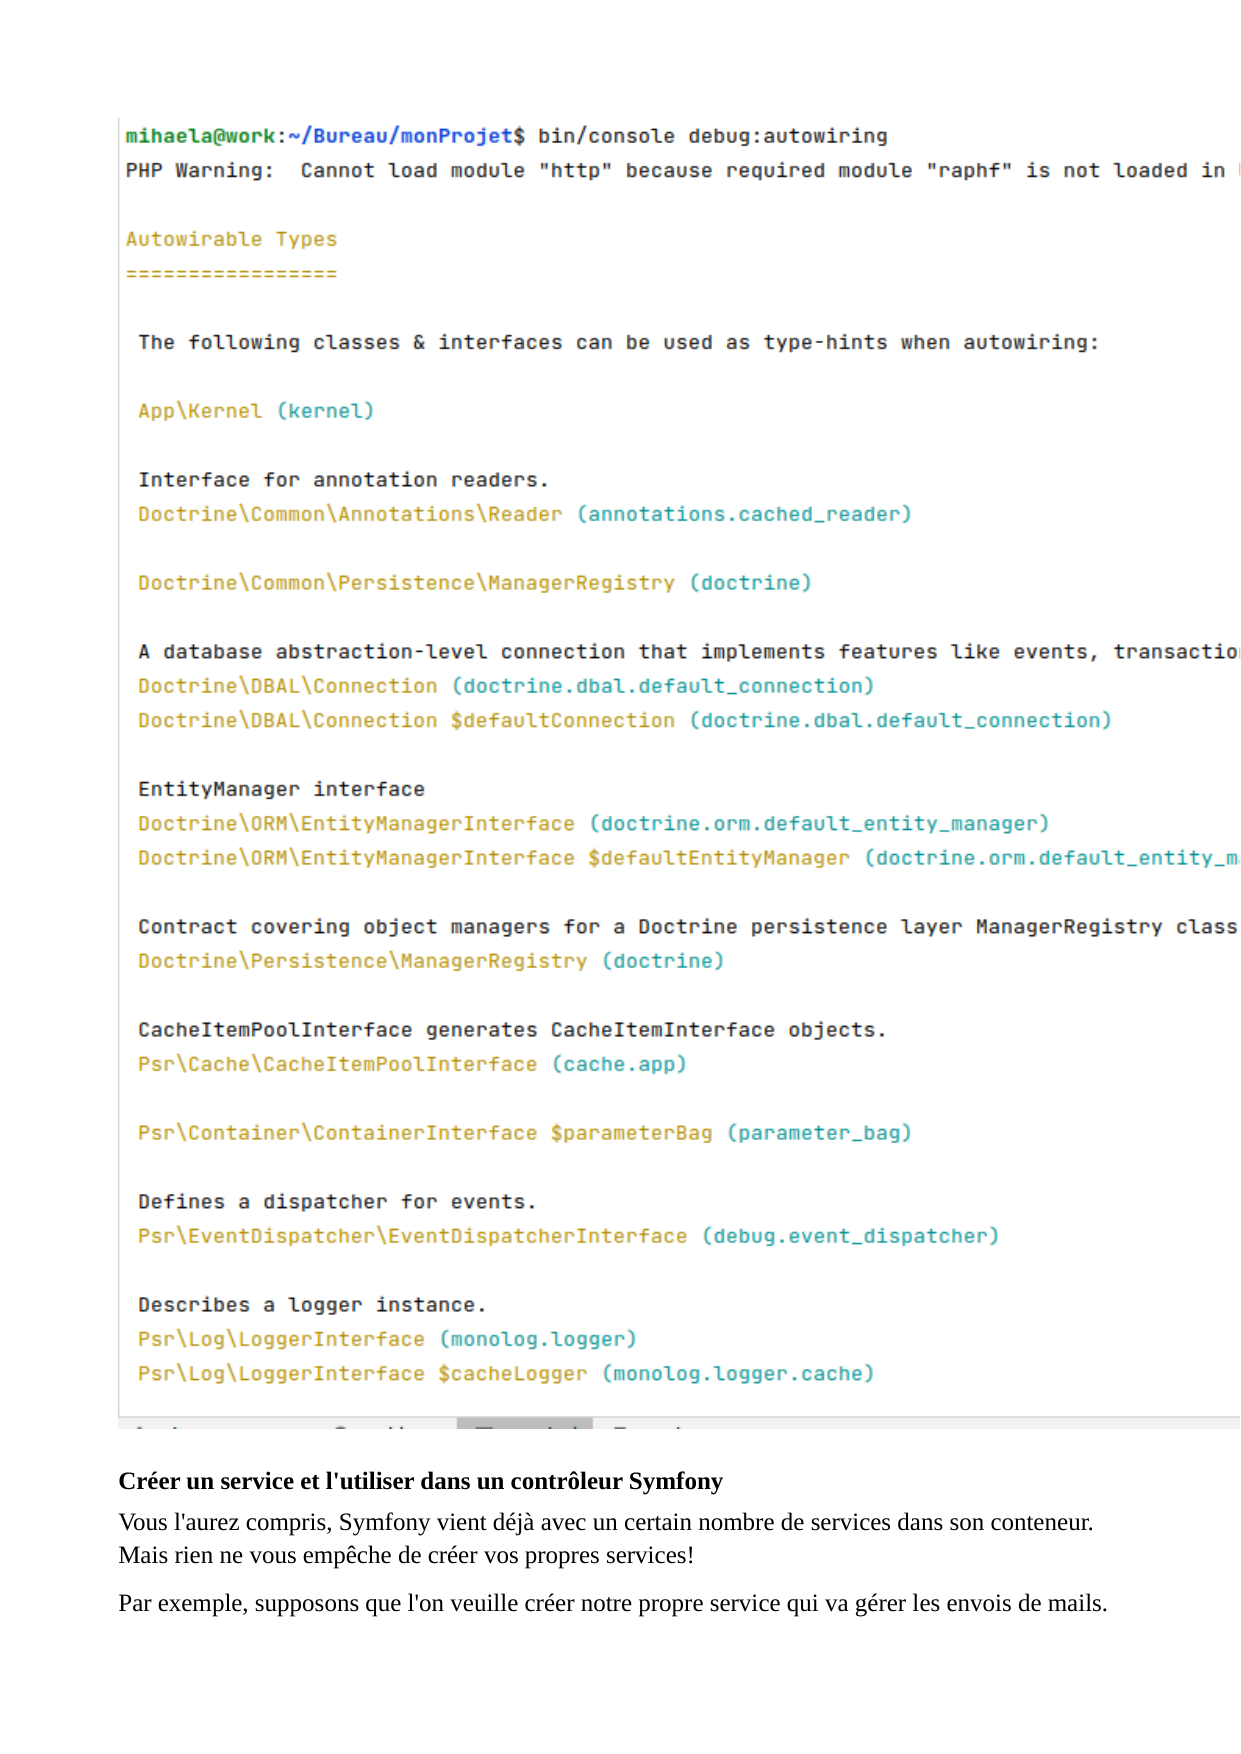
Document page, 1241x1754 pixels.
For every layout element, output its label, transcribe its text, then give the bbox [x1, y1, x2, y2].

text Par exemple, supposons que l'on veuille créer notre propre service qui va gérer les envois de mails. [118, 1588, 1122, 1616]
text Vous l'aurez compris, Symfony vient déjà avec un certain nombre de services dans son conteneur. Mais rien ne vous empêche de créer vos propres services! [118, 1507, 1122, 1569]
subtitle Créer un service et l'utiliser dans un contrôleur Symfony [118, 1466, 1122, 1494]
picture [118, 118, 1241, 1429]
